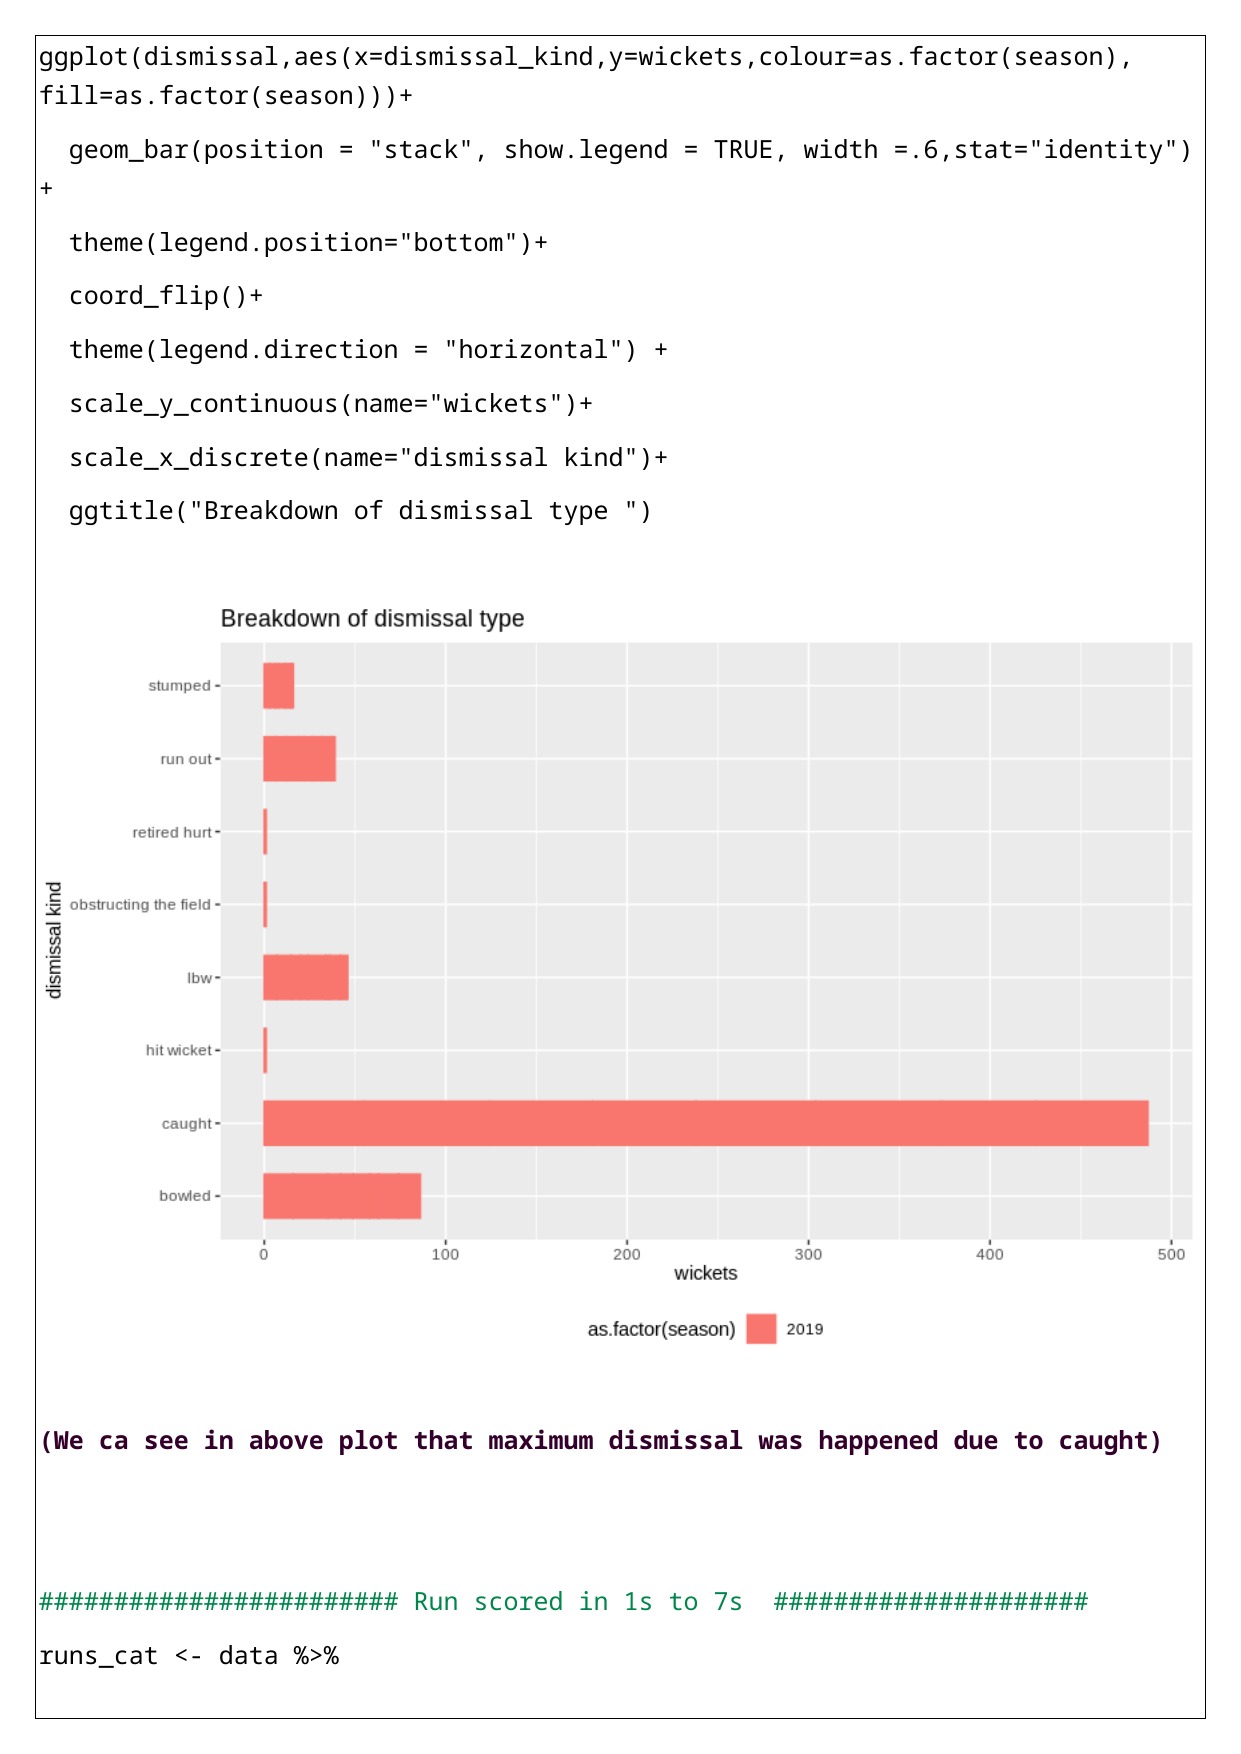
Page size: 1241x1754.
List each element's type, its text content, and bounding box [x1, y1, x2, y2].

text theme(legend.position="bottom")+ [38, 224, 1202, 258]
text scale_y_continuous(name="wickets")+ [38, 386, 1202, 419]
text theme(legend.direction = "horizontal") + [38, 332, 1202, 366]
text ggplot(dismissal,aes(x=dismissal_kind,y=wickets,colour=as.factor(season), fill=as.factor(season)))+ [38, 38, 1202, 112]
text scale_x_discrete(name="dismissal kind")+ [38, 439, 1202, 473]
text coord_flip()+ [38, 278, 1202, 312]
text ######################## Run scored in 1s to 7s ##################### [38, 1584, 1202, 1618]
text ggtitle("Breakdown of dismissal type ") [38, 493, 1202, 527]
text (We ca see in above plot that maximum dismissal was happened due to caught) [38, 1422, 1202, 1457]
picture [38, 600, 1202, 1364]
text runs_cat <- data %>% [38, 1637, 1202, 1672]
text geom_bar(position = "stack", show.legend = TRUE, width =.6,stat="identity")+ [38, 131, 1202, 204]
